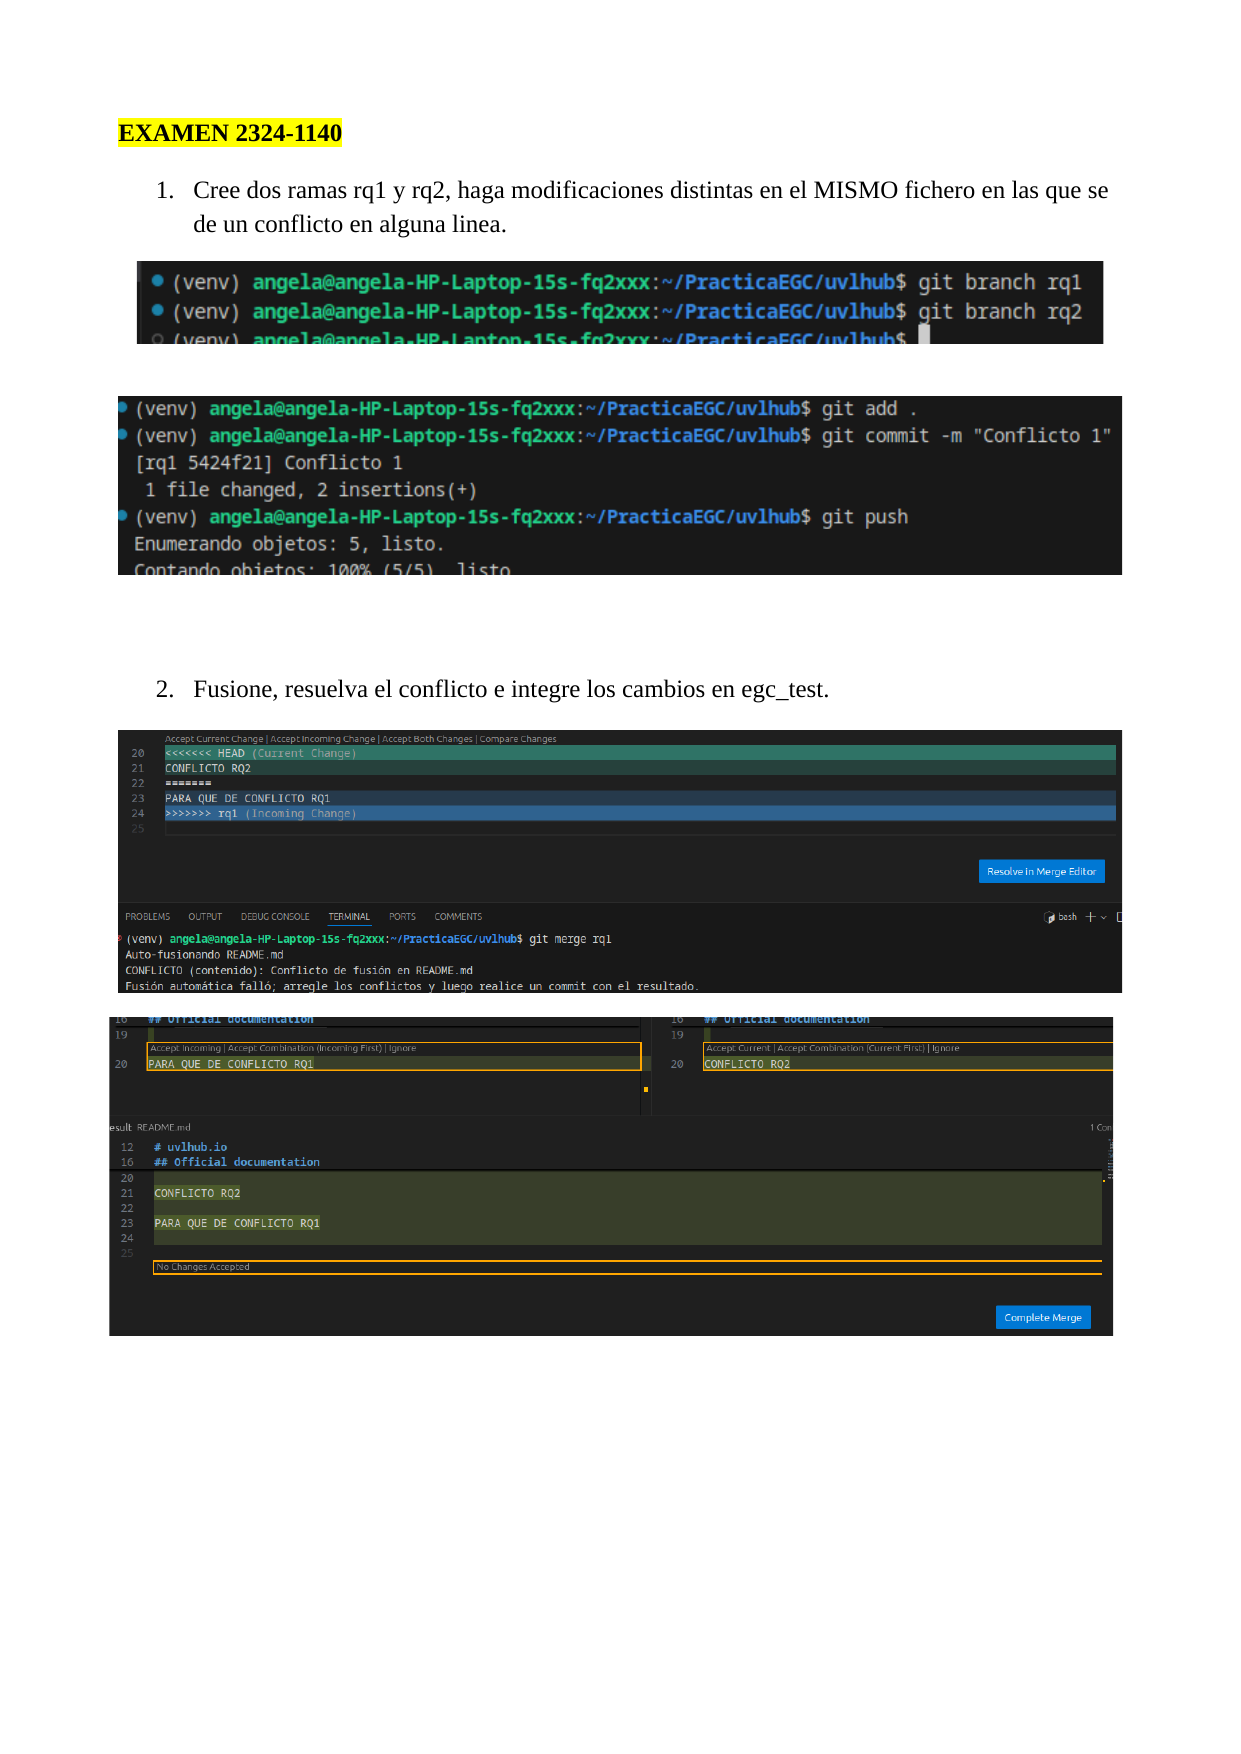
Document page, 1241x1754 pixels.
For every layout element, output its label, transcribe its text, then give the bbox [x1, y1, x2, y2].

text EXAMEN 2324-1140 [118, 118, 1122, 147]
picture [109, 1017, 1114, 1336]
picture [118, 396, 1123, 575]
list Fusione, resuelva el conflicto e integre los cambios en egc_test. [156, 674, 1122, 703]
list Cree dos ramas rq1 y rq2, haga modificaciones distintas en el MISMO fichero en las que se de un conflicto en alguna linea. [156, 176, 1122, 237]
picture [136, 261, 1104, 344]
picture [118, 730, 1123, 993]
